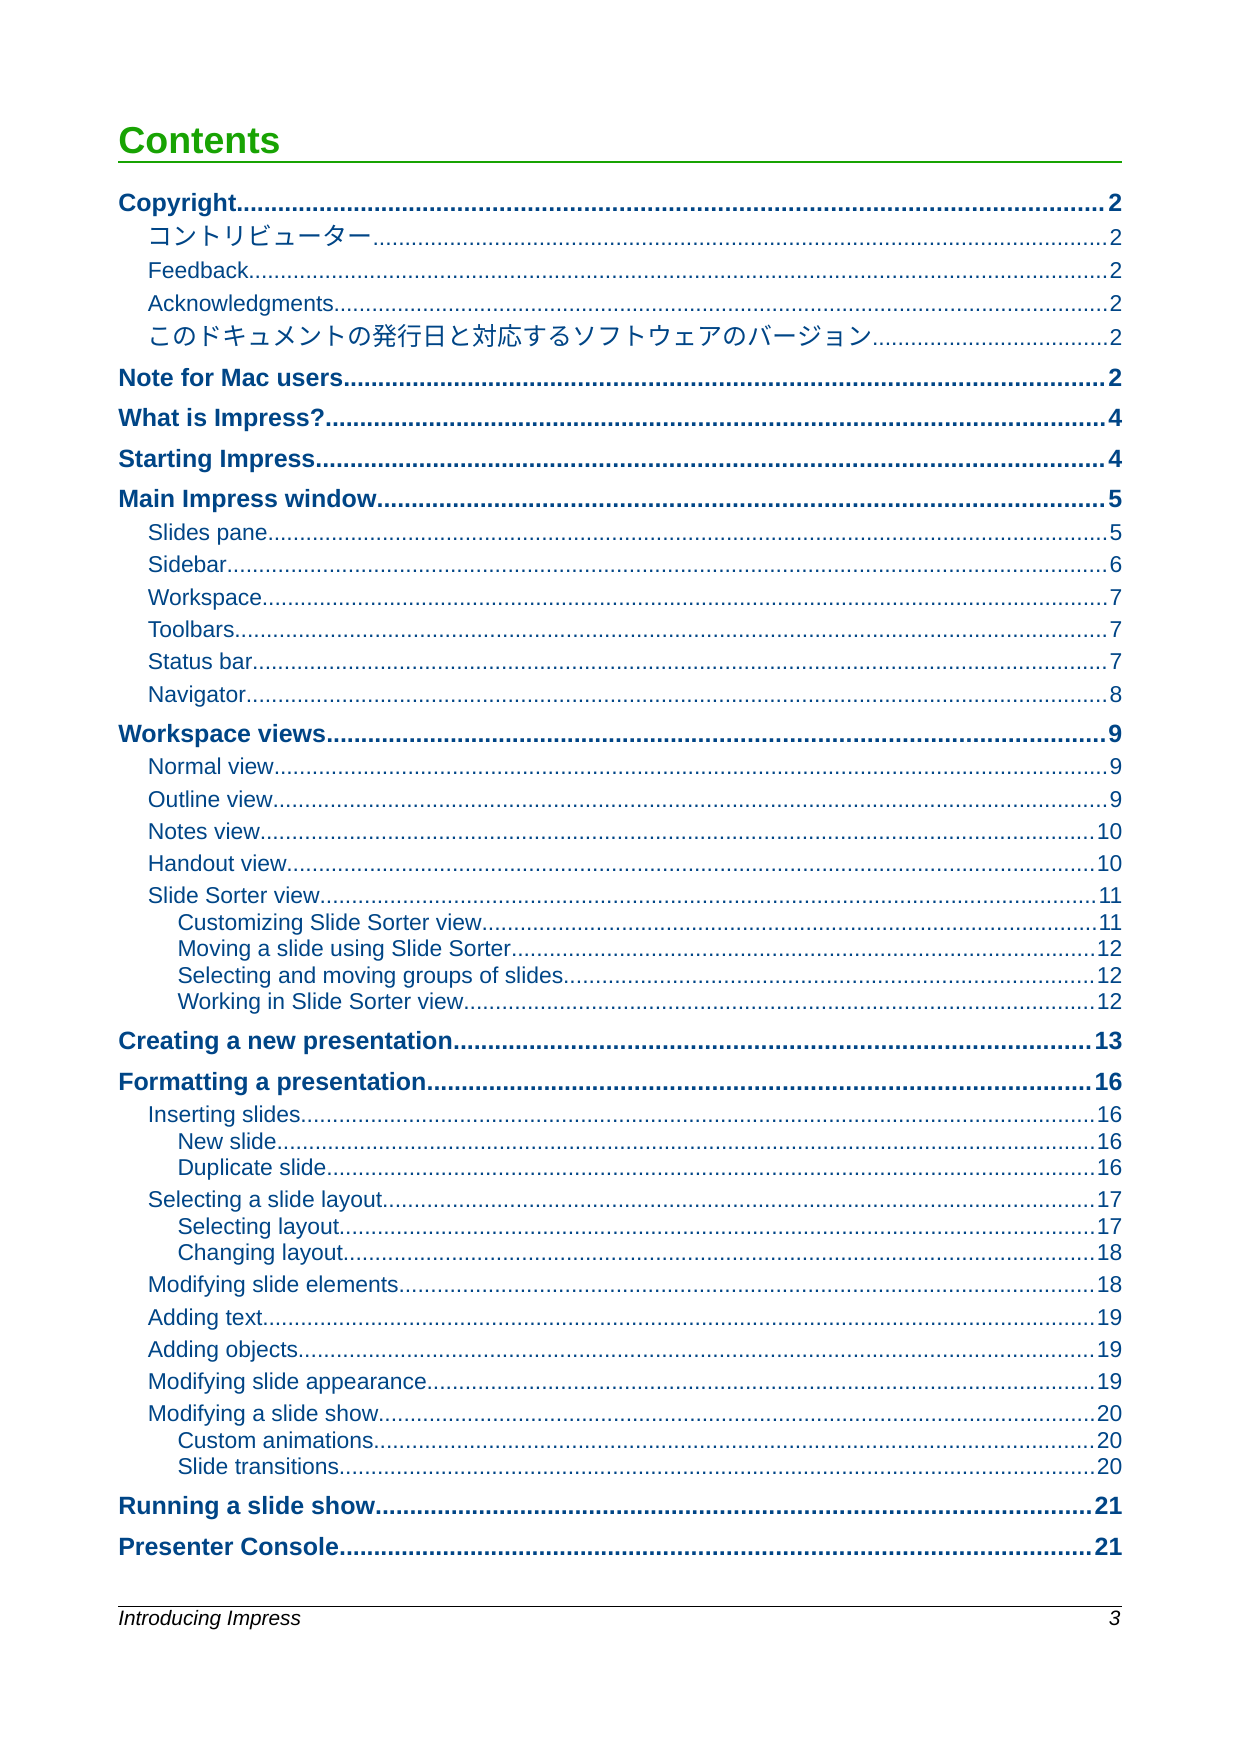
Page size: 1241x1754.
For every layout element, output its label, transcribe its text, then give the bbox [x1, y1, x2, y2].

text Status bar 7 [148, 648, 1122, 674]
text Workspace views 9 [118, 719, 1122, 747]
text Formatting a presentation 16 [118, 1067, 1122, 1095]
text Duplicate slide 16 [177, 1154, 1122, 1180]
text Selecting layout 17 [177, 1213, 1122, 1239]
text Acknowledgments 2 [148, 289, 1122, 316]
text Feedback 2 [148, 257, 1122, 284]
text Sidebar 6 [148, 551, 1122, 578]
text Outline view 9 [148, 786, 1122, 812]
text Custom animations 20 [177, 1427, 1122, 1453]
text Handout view 10 [148, 850, 1122, 877]
text コントリビューター 2 [148, 222, 1122, 251]
text Modifying a slide show 20 [148, 1400, 1122, 1427]
text Presenter Console 21 [118, 1532, 1122, 1561]
text Toolbars 7 [148, 616, 1122, 642]
text このドキュメントの発行日と対応するソフトウェアのバージョン 2 [148, 322, 1122, 351]
text Changing layout 18 [177, 1239, 1122, 1265]
text Running a slide show 21 [118, 1491, 1122, 1520]
text New slide 16 [177, 1128, 1122, 1154]
text Note for Mac users 2 [118, 363, 1122, 392]
text Contents [118, 118, 1122, 161]
text Moving a slide using Slide Sorter 12 [177, 935, 1122, 962]
text Starting Impress 4 [118, 444, 1122, 473]
text Selecting a slide layout 17 [148, 1186, 1122, 1213]
text Adding text 19 [148, 1303, 1122, 1330]
text Inserting slides 16 [148, 1101, 1122, 1128]
text Slide Sorter view 11 [148, 882, 1122, 909]
text Navigator 8 [148, 681, 1122, 707]
text Modifying slide elements 18 [148, 1271, 1122, 1298]
text Customizing Slide Sorter view 11 [177, 909, 1122, 935]
text Copyright 2 [118, 187, 1122, 216]
text Adding objects 19 [148, 1336, 1122, 1362]
text Modifying slide appearance 19 [148, 1368, 1122, 1394]
text Notes view 10 [148, 818, 1122, 844]
text What is Impress? 4 [118, 403, 1122, 432]
text Normal view 9 [148, 753, 1122, 780]
text Working in Slide Sorter view 12 [177, 988, 1122, 1014]
text Main Impress window 5 [118, 484, 1122, 513]
text Creating a new presentation 13 [118, 1026, 1122, 1055]
text Slides pane 5 [148, 519, 1122, 545]
text Selecting and moving groups of slides 12 [177, 962, 1122, 988]
text Workspace 7 [148, 584, 1122, 610]
text Slide transitions 20 [177, 1453, 1122, 1479]
